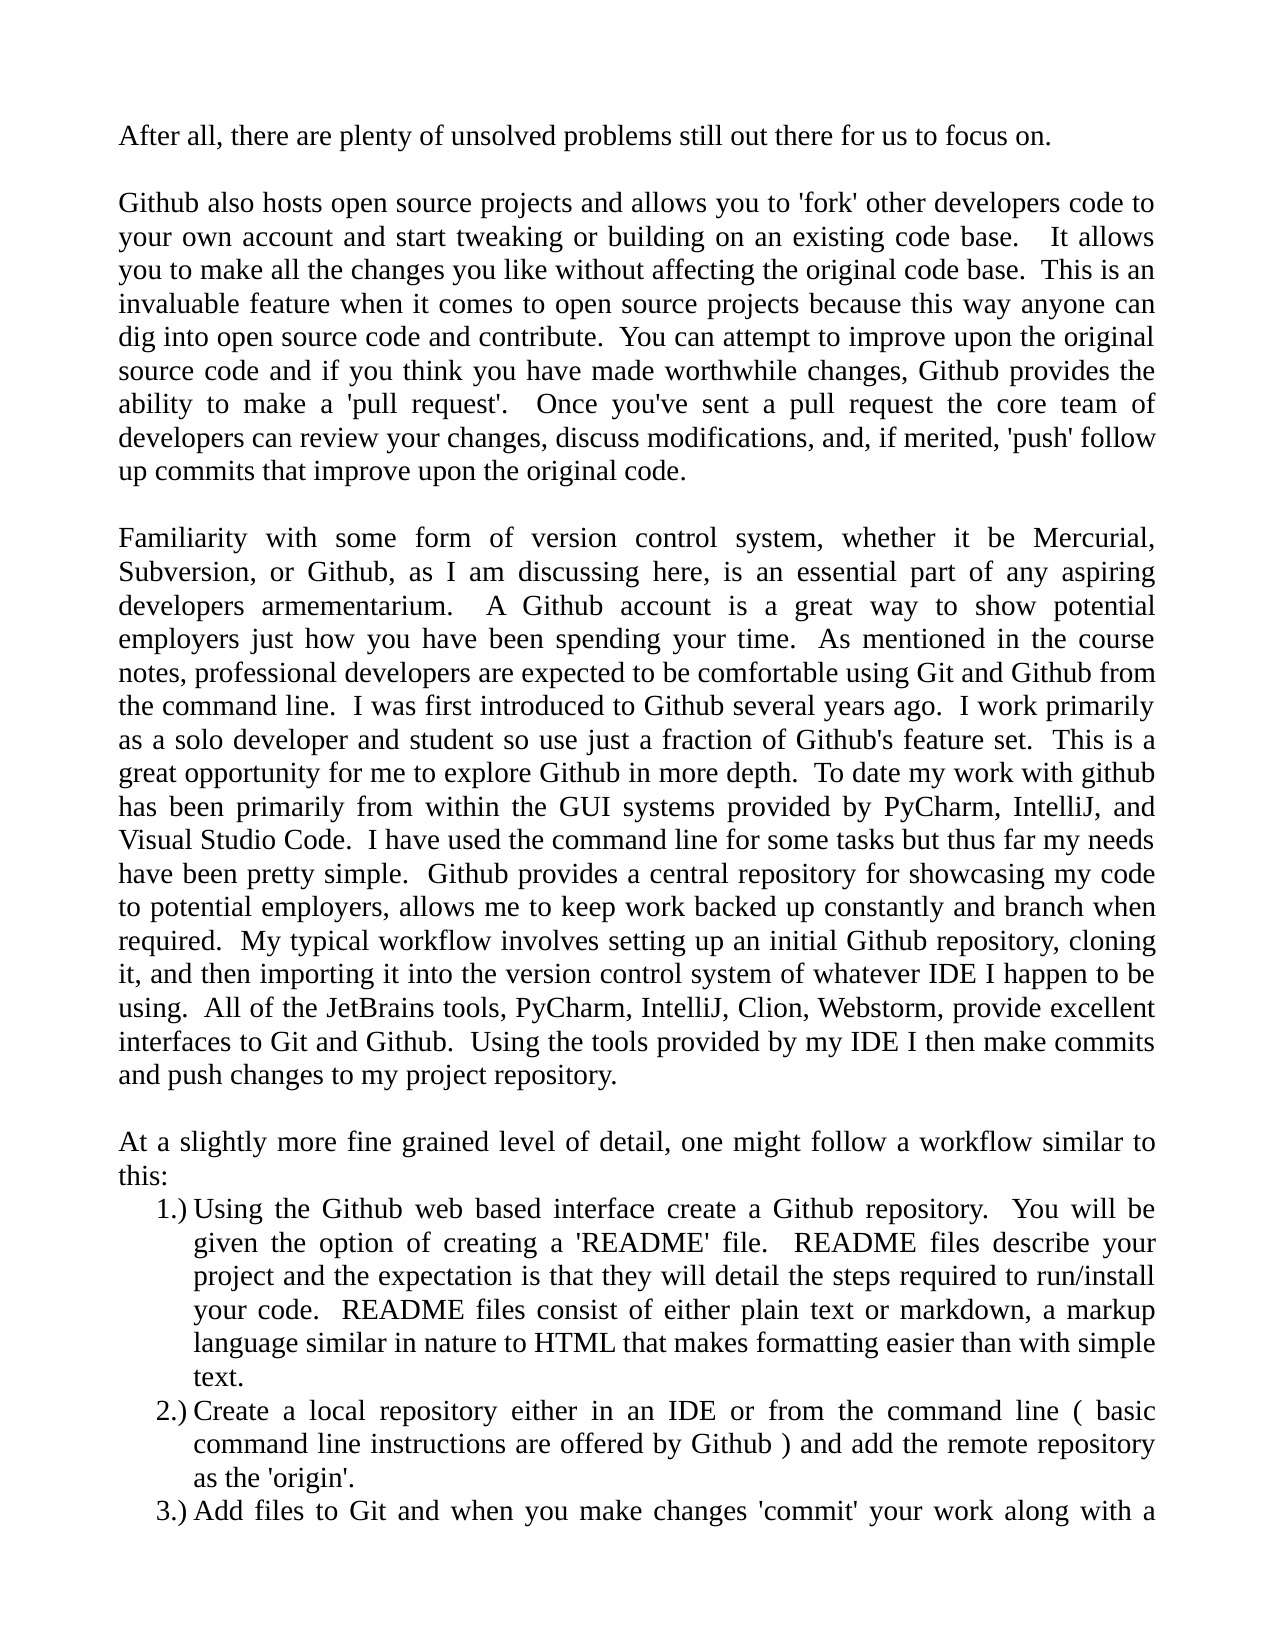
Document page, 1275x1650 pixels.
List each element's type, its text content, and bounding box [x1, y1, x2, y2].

list Create a local repository either in an IDE or from the command line ( basic command line instructions are offered by Github ) and add the remote repository as the 'origin'. [156, 1393, 1157, 1493]
text Familiarity with some form of version control system, whether it be Mercurial, Subversion, or Github, as I am discussing here, is an essential part of any aspiring developers armementarium. A Github account is a great way to show potential employers just how you have been spending your time. As mentioned in the course notes, professional developers are expected to be comfortable using Git and Github from the command line. I was first introduced to Github several years ago. I work primarily as a solo developer and student so use just a fraction of Github's feature set. This is a great opportunity for me to explore Github in more depth. To date my work with github has been primarily from within the GUI systems provided by PyCharm, IntelliJ, and Visual Studio Code. I have used the command line for some tasks but thus far my needs have been pretty simple. Github provides a central repository for showcasing my code to potential employers, allows me to keep work backed up constantly and branch when required. My typical workflow involves setting up an initial Github repository, cloning it, and then importing it into the version control system of whatever IDE I happen to be using. All of the JetBrains tools, PyCharm, IntelliJ, Clion, Webstorm, provide excellent interfaces to Git and Github. Using the tools provided by my IDE I then make commits and push changes to my project repository. [118, 521, 1157, 1091]
text At a slightly more fine grained level of detail, one might follow a workflow similar to this: [118, 1124, 1157, 1191]
list Using the Github web based interface create a Github repository. You will be given the option of creating a 'README' file. README files describe your project and the expectation is that they will detail the steps required to run/install your code. README files consist of either plain text or markdown, a markup language similar in nature to HTML that makes formatting easier than with simple text. [156, 1191, 1157, 1393]
text Github also hosts open source projects and allows you to 'fork' other developers code to your own account and start tweaking or building on an existing code base. It allows you to make all the changes you like without affecting the original code base. This is an invaluable feature when it comes to open source projects because this way anyone can dig into open source code and contribute. You can attempt to improve upon the original source code and if you think you have made worthwhile changes, Github provides the ability to make a 'pull request'. Once you've sent a pull request the core team of developers can review your changes, discuss modifications, and, if merited, 'push' follow up commits that improve upon the original code. [118, 185, 1157, 487]
text After all, there are plenty of unsolved problems still out there for us to focus on. [118, 118, 1157, 152]
list Add files to Git and when you make changes 'commit' your work along with a [156, 1493, 1157, 1527]
